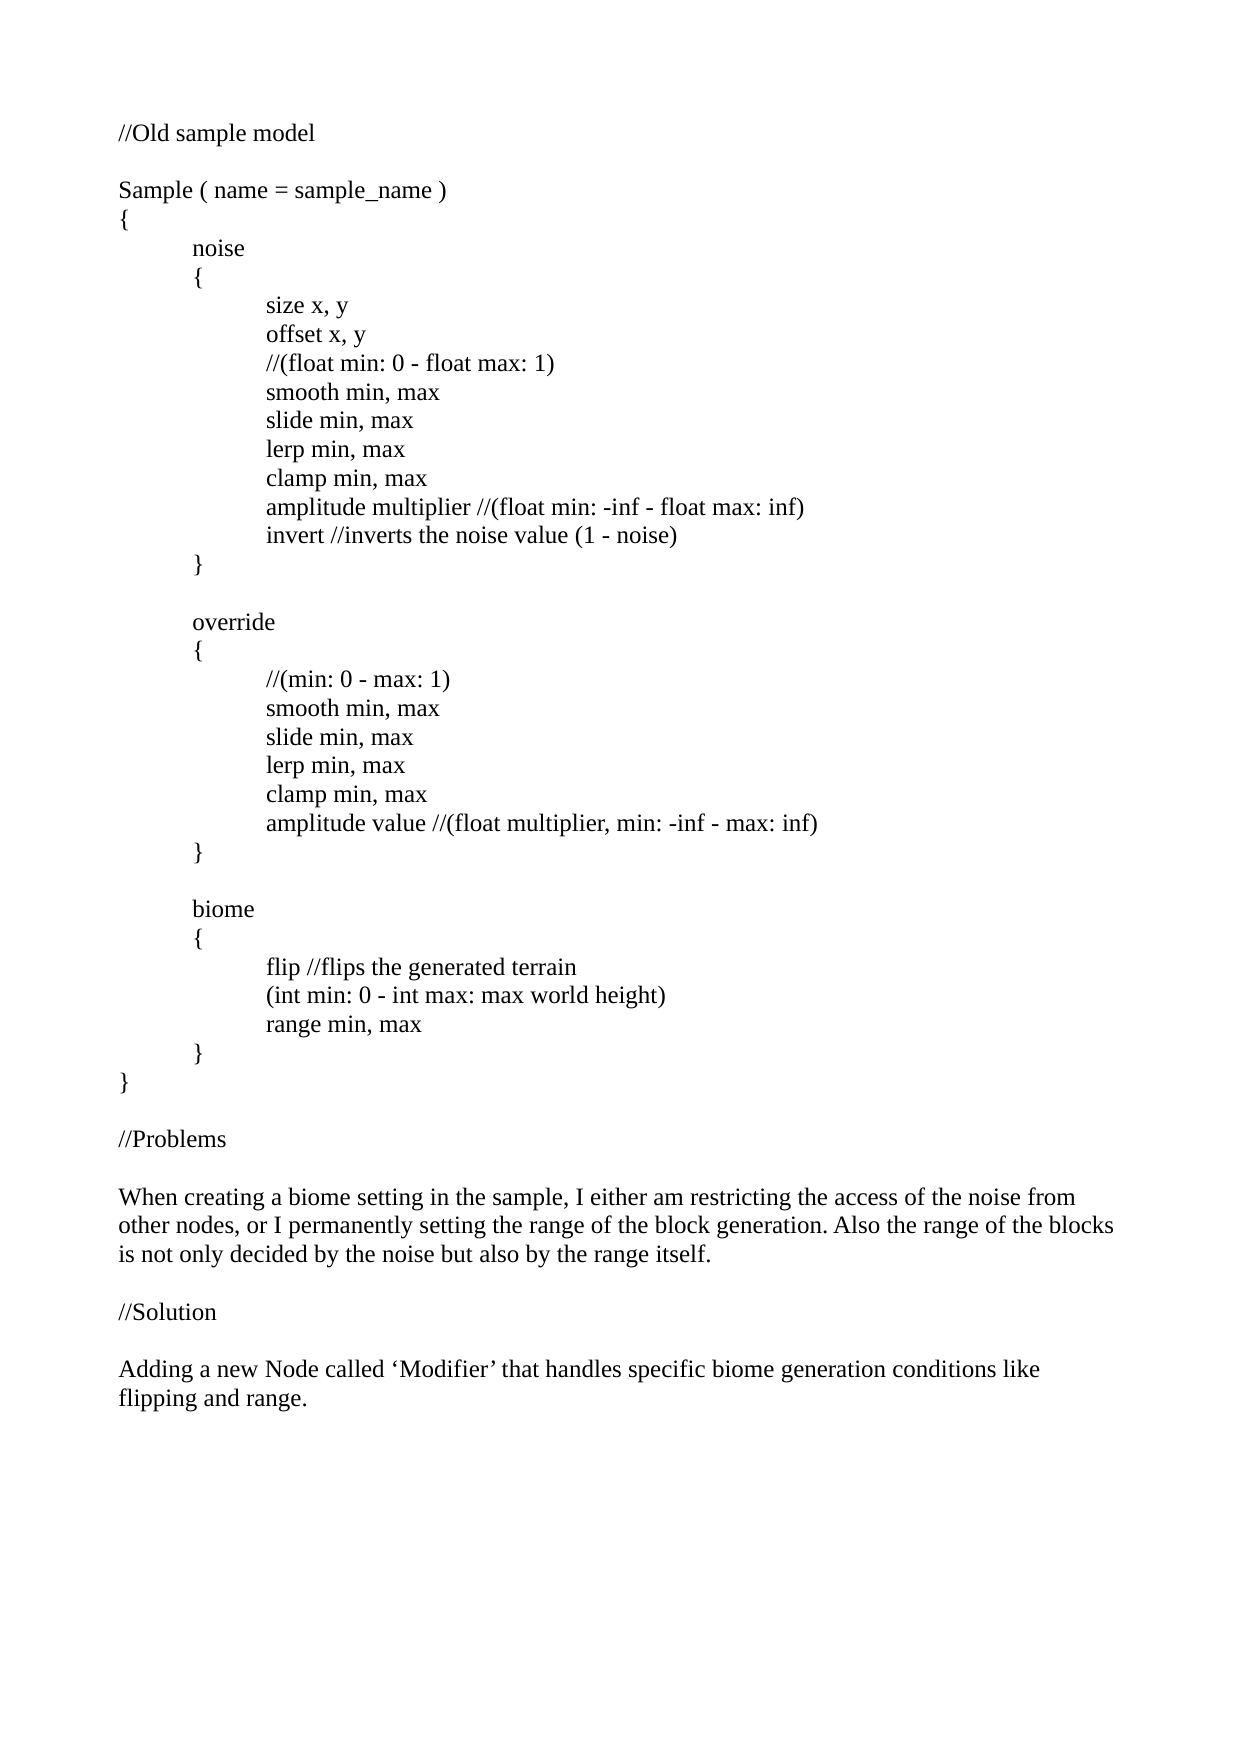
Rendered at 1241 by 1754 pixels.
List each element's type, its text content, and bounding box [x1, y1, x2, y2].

text (int min: 0 - int max: max world height) [118, 981, 1122, 1009]
text amplitude value //(float multiplier, min: -inf - max: inf) [118, 808, 1122, 837]
text { [118, 923, 1122, 952]
text size x, y [118, 291, 1122, 319]
text Sample ( name = sample_name ) [118, 176, 1122, 204]
text } [118, 549, 1122, 578]
text slide min, max [118, 406, 1122, 434]
text smooth min, max [118, 377, 1122, 406]
text lerp min, max [118, 434, 1122, 463]
text When creating a biome setting in the sample, I either am restricting the access of the noise from other nodes, or I permanently setting the range of the block generation. Also the range of the blocks is not only decided by the noise but also by the range itself. [118, 1182, 1122, 1268]
text biome [118, 894, 1122, 923]
text Adding a new Node called ‘Modifier’ that handles specific biome generation conditions like flipping and range. [118, 1354, 1122, 1412]
text flip //flips the generated terrain [118, 952, 1122, 981]
text //Problems [118, 1124, 1122, 1153]
text //Solution [118, 1297, 1122, 1326]
text clamp min, max [118, 463, 1122, 492]
text lerp min, max [118, 751, 1122, 779]
text smooth min, max [118, 693, 1122, 722]
text { [118, 204, 1122, 233]
text //Old sample model [118, 118, 1122, 147]
text noise [118, 233, 1122, 262]
text offset x, y [118, 319, 1122, 348]
text amplitude multiplier //(float min: -inf - float max: inf) [118, 492, 1122, 521]
text } [118, 1067, 1122, 1096]
text { [118, 262, 1122, 291]
text } [118, 1038, 1122, 1067]
text //(float min: 0 - float max: 1) [118, 348, 1122, 377]
text { [118, 636, 1122, 664]
text } [118, 837, 1122, 866]
text invert //inverts the noise value (1 - noise) [118, 521, 1122, 549]
text slide min, max [118, 722, 1122, 751]
text //(min: 0 - max: 1) [118, 664, 1122, 693]
text clamp min, max [118, 779, 1122, 808]
text range min, max [118, 1009, 1122, 1038]
text override [118, 607, 1122, 636]
